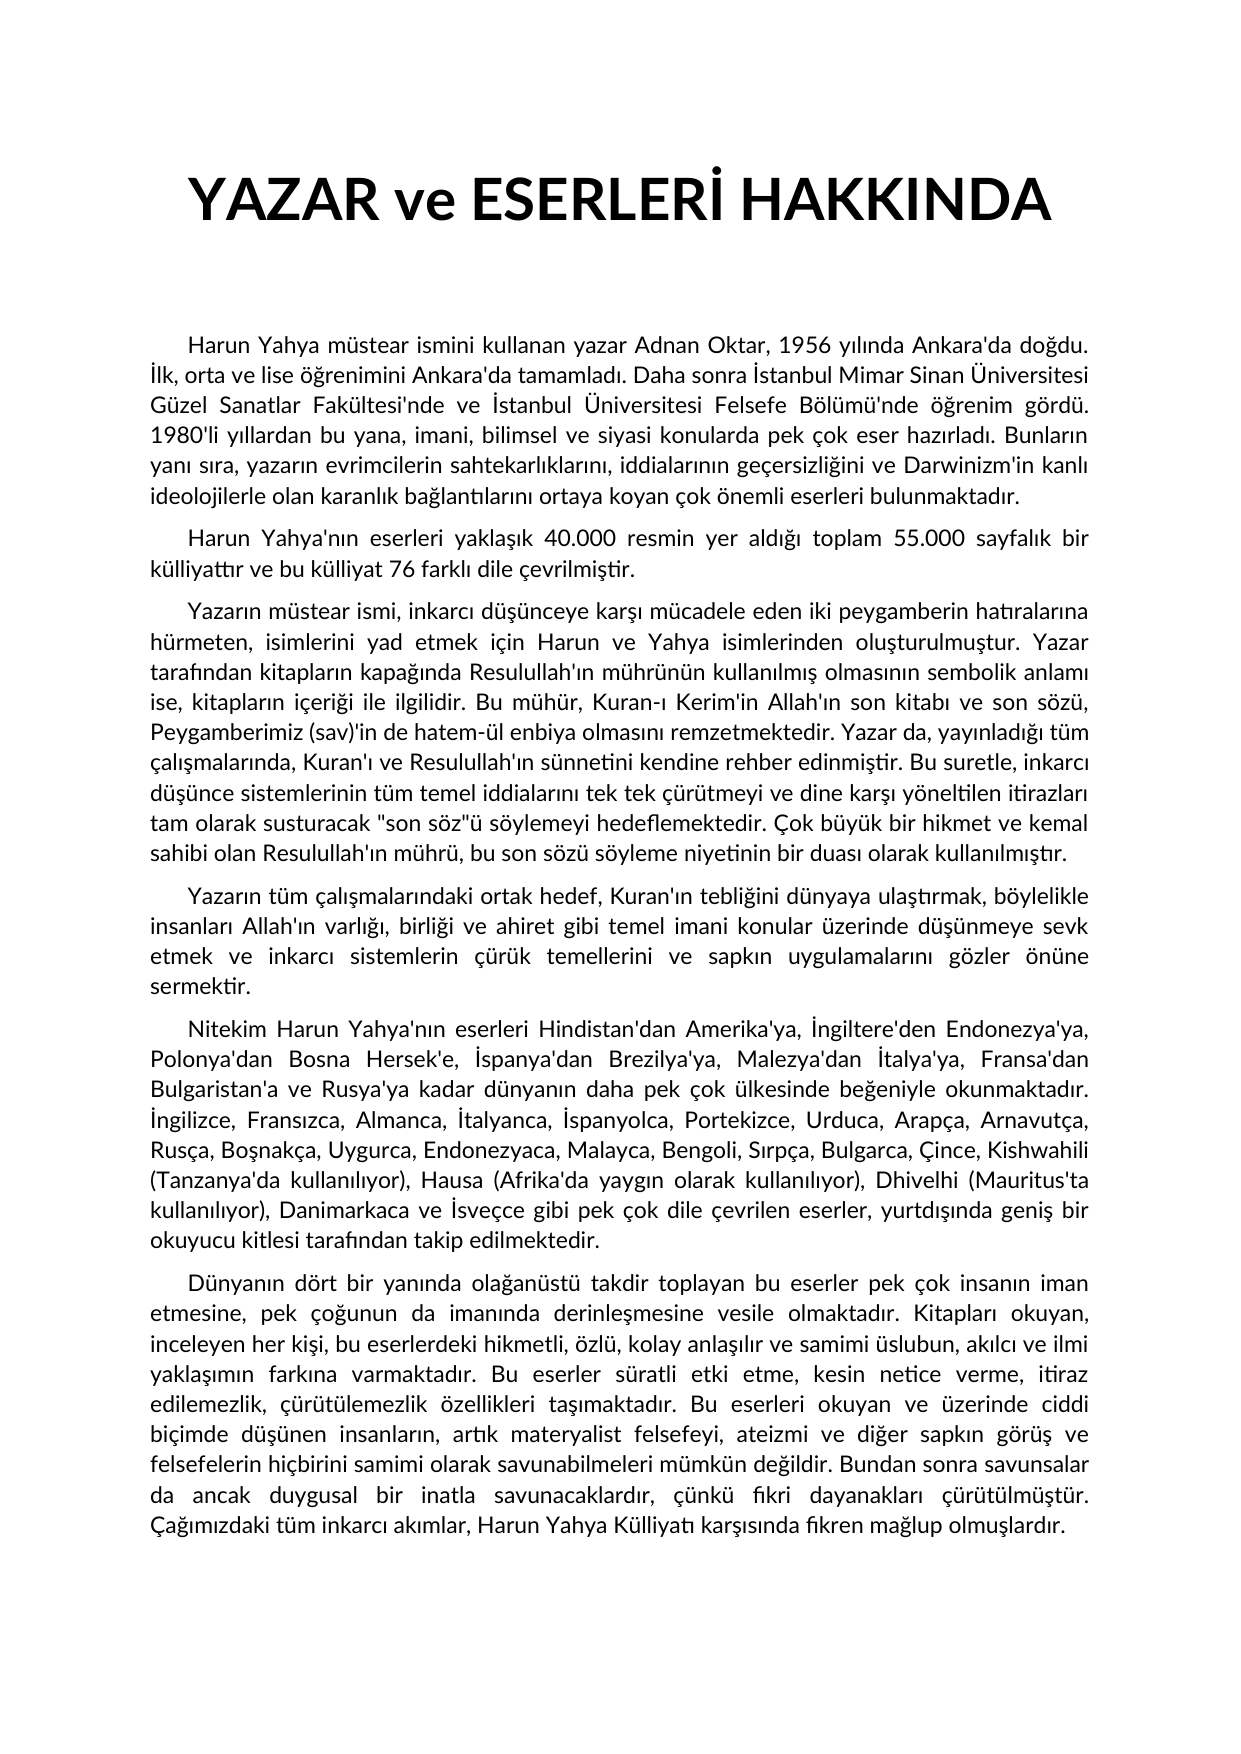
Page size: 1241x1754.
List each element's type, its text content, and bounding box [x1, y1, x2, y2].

text Harun Yahya'nın eserleri yaklaşık 40.000 resmin yer aldığı toplam 55.000 sayfalık bir külliyattır ve bu külliyat 76 farklı dile çevrilmiştir. [150, 524, 1090, 582]
text Yazarın müstear ismi, inkarcı düşünceye karşı mücadele eden iki peygamberin hatıralarına hürmeten, isimlerini yad etmek için Harun ve Yahya isimlerinden oluşturulmuştur. Yazar tarafından kitapların kapağında Resulullah'ın mührünün kullanılmış olmasının sembolik anlamı ise, kitapların içeriği ile ilgilidir. Bu mühür, Kuran-ı Kerim'in Allah'ın son kitabı ve son sözü, Peygamberimiz (sav)'in de hatem-ül enbiya olmasını remzetmektedir. Yazar da, yayınladığı tüm çalışmalarında, Kuran'ı ve Resulullah'ın sünnetini kendine rehber edinmiştir. Bu suretle, inkarcı düşünce sistemlerinin tüm temel iddialarını tek tek çürütmeyi ve dine karşı yöneltilen itirazları tam olarak susturacak "son söz"ü söylemeyi hedeflemektedir. Çok büyük bir hikmet ve kemal sahibi olan Resulullah'ın mührü, bu son sözü söyleme niyetinin bir duası olarak kullanılmıştır. [150, 597, 1090, 866]
text Yazarın tüm çalışmalarındaki ortak hedef, Kuran'ın tebliğini dünyaya ulaştırmak, böylelikle insanları Allah'ın varlığı, birliği ve ahiret gibi temel imani konular üzerinde düşünmeye sevk etmek ve inkarcı sistemlerin çürük temellerini ve sapkın uygulamalarını gözler önüne sermektir. [150, 881, 1090, 999]
subtitle YAZAR ve ESERLERİ HAKKINDA [150, 162, 1090, 232]
text Nitekim Harun Yahya'nın eserleri Hindistan'dan Amerika'ya, İngiltere'den Endonezya'ya, Polonya'dan Bosna Hersek'e, İspanya'dan Brezilya'ya, Malezya'dan İtalya'ya, Fransa'dan Bulgaristan'a ve Rusya'ya kadar dünyanın daha pek çok ülkesinde beğeniyle okunmaktadır. İngilizce, Fransızca, Almanca, İtalyanca, İspanyolca, Portekizce, Urduca, Arapça, Arnavutça, Rusça, Boşnakça, Uygurca, Endonezyaca, Malayca, Bengoli, Sırpça, Bulgarca, Çince, Kishwahili (Tanzanya'da kullanılıyor), Hausa (Afrika'da yaygın olarak kullanılıyor), Dhivelhi (Mauritus'ta kullanılıyor), Danimarkaca ve İsveçce gibi pek çok dile çevrilen eserler, yurtdışında geniş bir okuyucu kitlesi tarafından takip edilmektedir. [150, 1015, 1090, 1254]
text Dünyanın dört bir yanında olağanüstü takdir toplayan bu eserler pek çok insanın iman etmesine, pek çoğunun da imanında derinleşmesine vesile olmaktadır. Kitapları okuyan, inceleyen her kişi, bu eserlerdeki hikmetli, özlü, kolay anlaşılır ve samimi üslubun, akılcı ve ilmi yaklaşımın farkına varmaktadır. Bu eserler süratli etki etme, kesin netice verme, itiraz edilemezlik, çürütülemezlik özellikleri taşımaktadır. Bu eserleri okuyan ve üzerinde ciddi biçimde düşünen insanların, artık materyalist felsefeyi, ateizmi ve diğer sapkın görüş ve felsefelerin hiçbirini samimi olarak savunabilmeleri mümkün değildir. Bundan sonra savunsalar da ancak duygusal bir inatla savunacaklardır, çünkü fikri dayanakları çürütülmüştür. Çağımızdaki tüm inkarcı akımlar, Harun Yahya Külliyatı karşısında fikren mağlup olmuşlardır. [150, 1269, 1090, 1538]
text Harun Yahya müstear ismini kullanan yazar Adnan Oktar, 1956 yılında Ankara'da doğdu. İlk, orta ve lise öğrenimini Ankara'da tamamladı. Daha sonra İstanbul Mimar Sinan Üniversitesi Güzel Sanatlar Fakültesi'nde ve İstanbul Üniversitesi Felsefe Bölümü'nde öğrenim gördü. 1980'li yıllardan bu yana, imani, bilimsel ve siyasi konularda pek çok eser hazırladı. Bunların yanı sıra, yazarın evrimcilerin sahtekarlıklarını, iddialarının geçersizliğini ve Darwinizm'in kanlı ideolojilerle olan karanlık bağlantılarını ortaya koyan çok önemli eserleri bulunmaktadır. [150, 330, 1090, 509]
